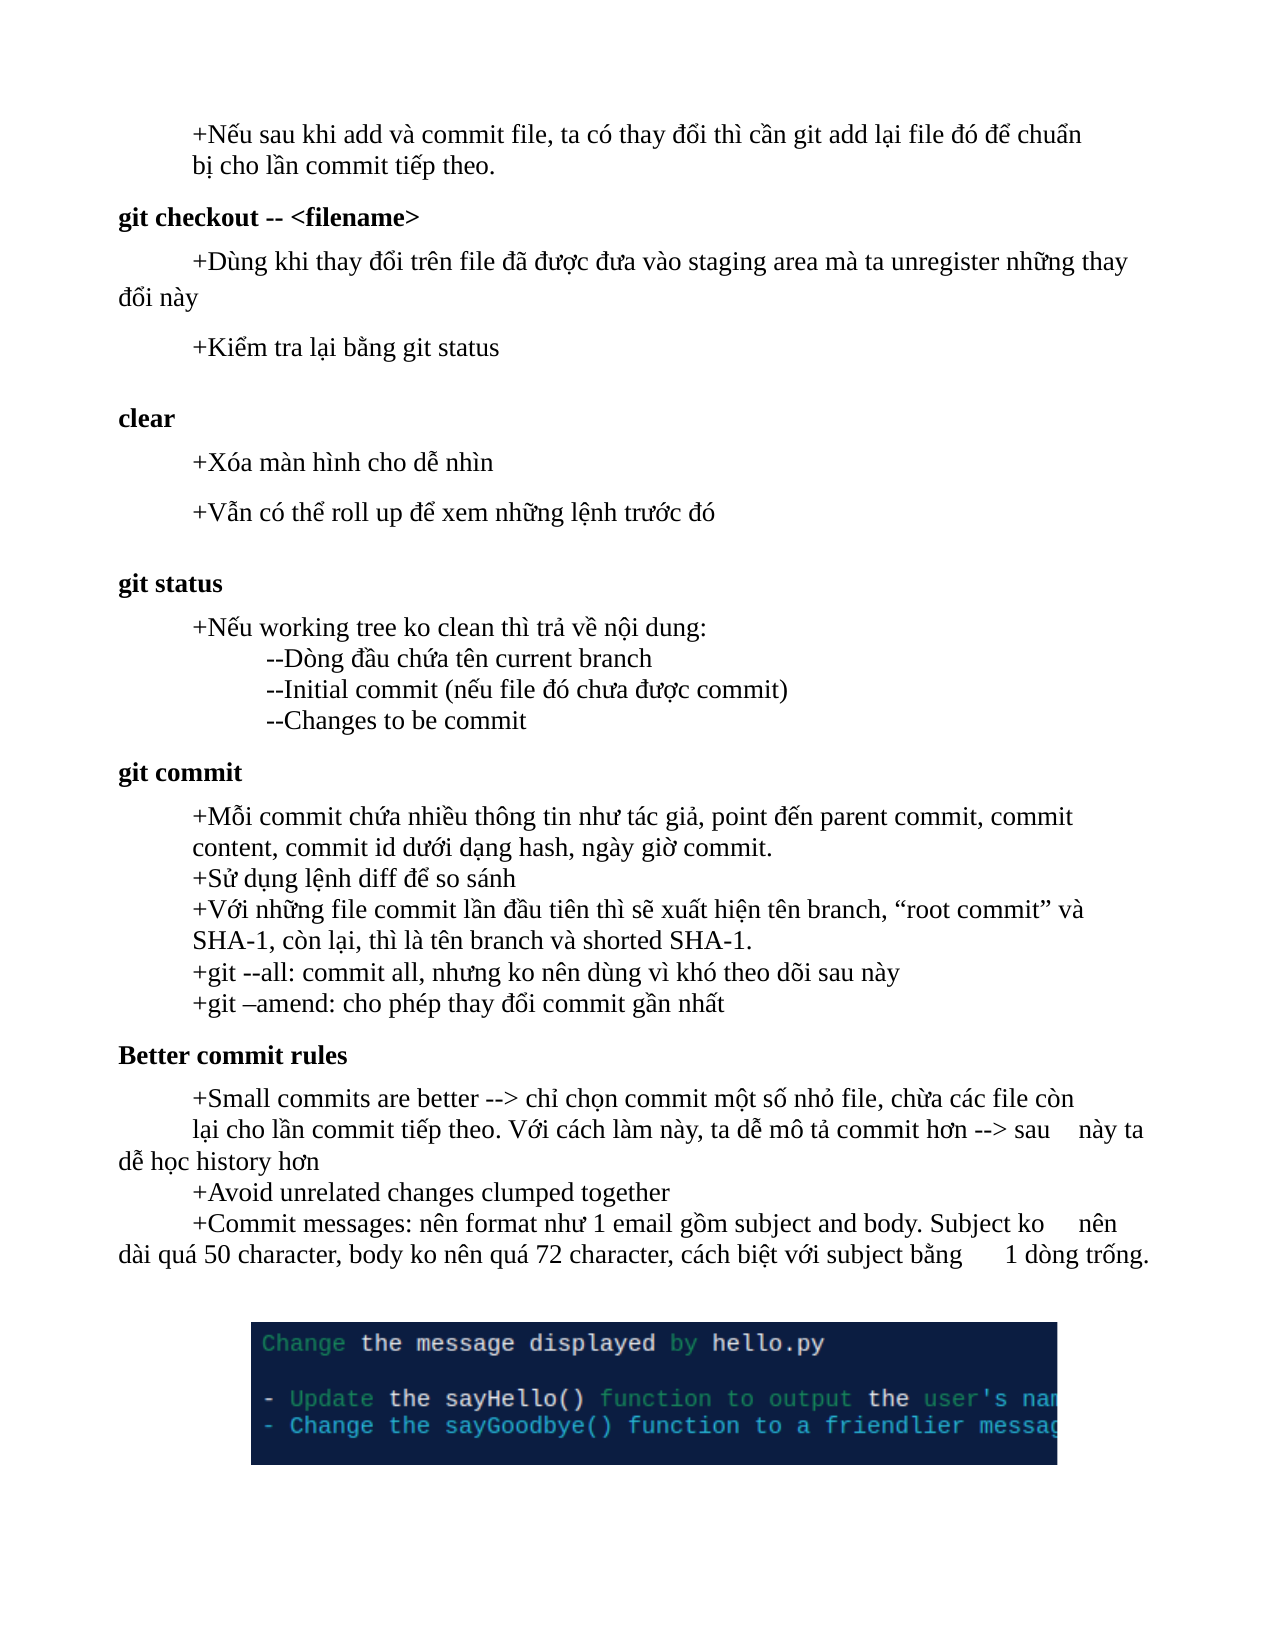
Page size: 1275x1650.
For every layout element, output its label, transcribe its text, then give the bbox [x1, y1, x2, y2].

text --Dòng đầu chứa tên current branch [118, 642, 1157, 673]
text +Sử dụng lệnh diff để so sánh [118, 862, 1157, 893]
text +Avoid unrelated changes clumped together [118, 1176, 1157, 1207]
subtitle git commit [118, 756, 1157, 787]
text --Initial commit (nếu file đó chưa được commit) [118, 673, 1157, 704]
text +Dùng khi thay đổi trên file đã được đưa vào staging area mà ta unregister những thay đổi này [118, 245, 1157, 312]
picture [251, 1322, 1058, 1465]
text +Vẫn có thể roll up để xem những lệnh trước đó [118, 496, 1157, 527]
text +Xóa màn hình cho dễ nhìn [118, 446, 1157, 477]
subtitle Better commit rules [118, 1039, 1157, 1070]
text +Mỗi commit chứa nhiều thông tin như tác giả, point đến parent commit, commit content, commit id dưới dạng hash, ngày giờ commit. [118, 800, 1157, 862]
subtitle clear [118, 402, 1157, 433]
text +Commit messages: nên format như 1 email gồm subject and body. Subject ko nên dài quá 50 character, body ko nên quá 72 character, cách biệt với subject bằng 1 dòng trống. [118, 1207, 1157, 1269]
text +Nếu working tree ko clean thì trả về nội dung: [118, 611, 1157, 642]
text +git –amend: cho phép thay đổi commit gần nhất [118, 987, 1157, 1018]
text +git --all: commit all, nhưng ko nên dùng vì khó theo dõi sau này [118, 956, 1157, 987]
subtitle git status [118, 567, 1157, 598]
text --Changes to be commit [118, 704, 1157, 735]
text +Small commits are better --> chỉ chọn commit một số nhỏ file, chừa các file còn lại cho lần commit tiếp theo. Với cách làm này, ta dễ mô tả commit hơn --> sau này ta dễ học history hơn [118, 1082, 1157, 1176]
text +Kiểm tra lại bằng git status [118, 331, 1157, 362]
text +Nếu sau khi add và commit file, ta có thay đổi thì cần git add lại file đó để chuẩn bị cho lần commit tiếp theo. [118, 118, 1157, 180]
text +Với những file commit lần đầu tiên thì sẽ xuất hiện tên branch, “root commit” và SHA-1, còn lại, thì là tên branch và shorted SHA-1. [118, 893, 1157, 956]
subtitle git checkout -- <filename> [118, 201, 1157, 232]
